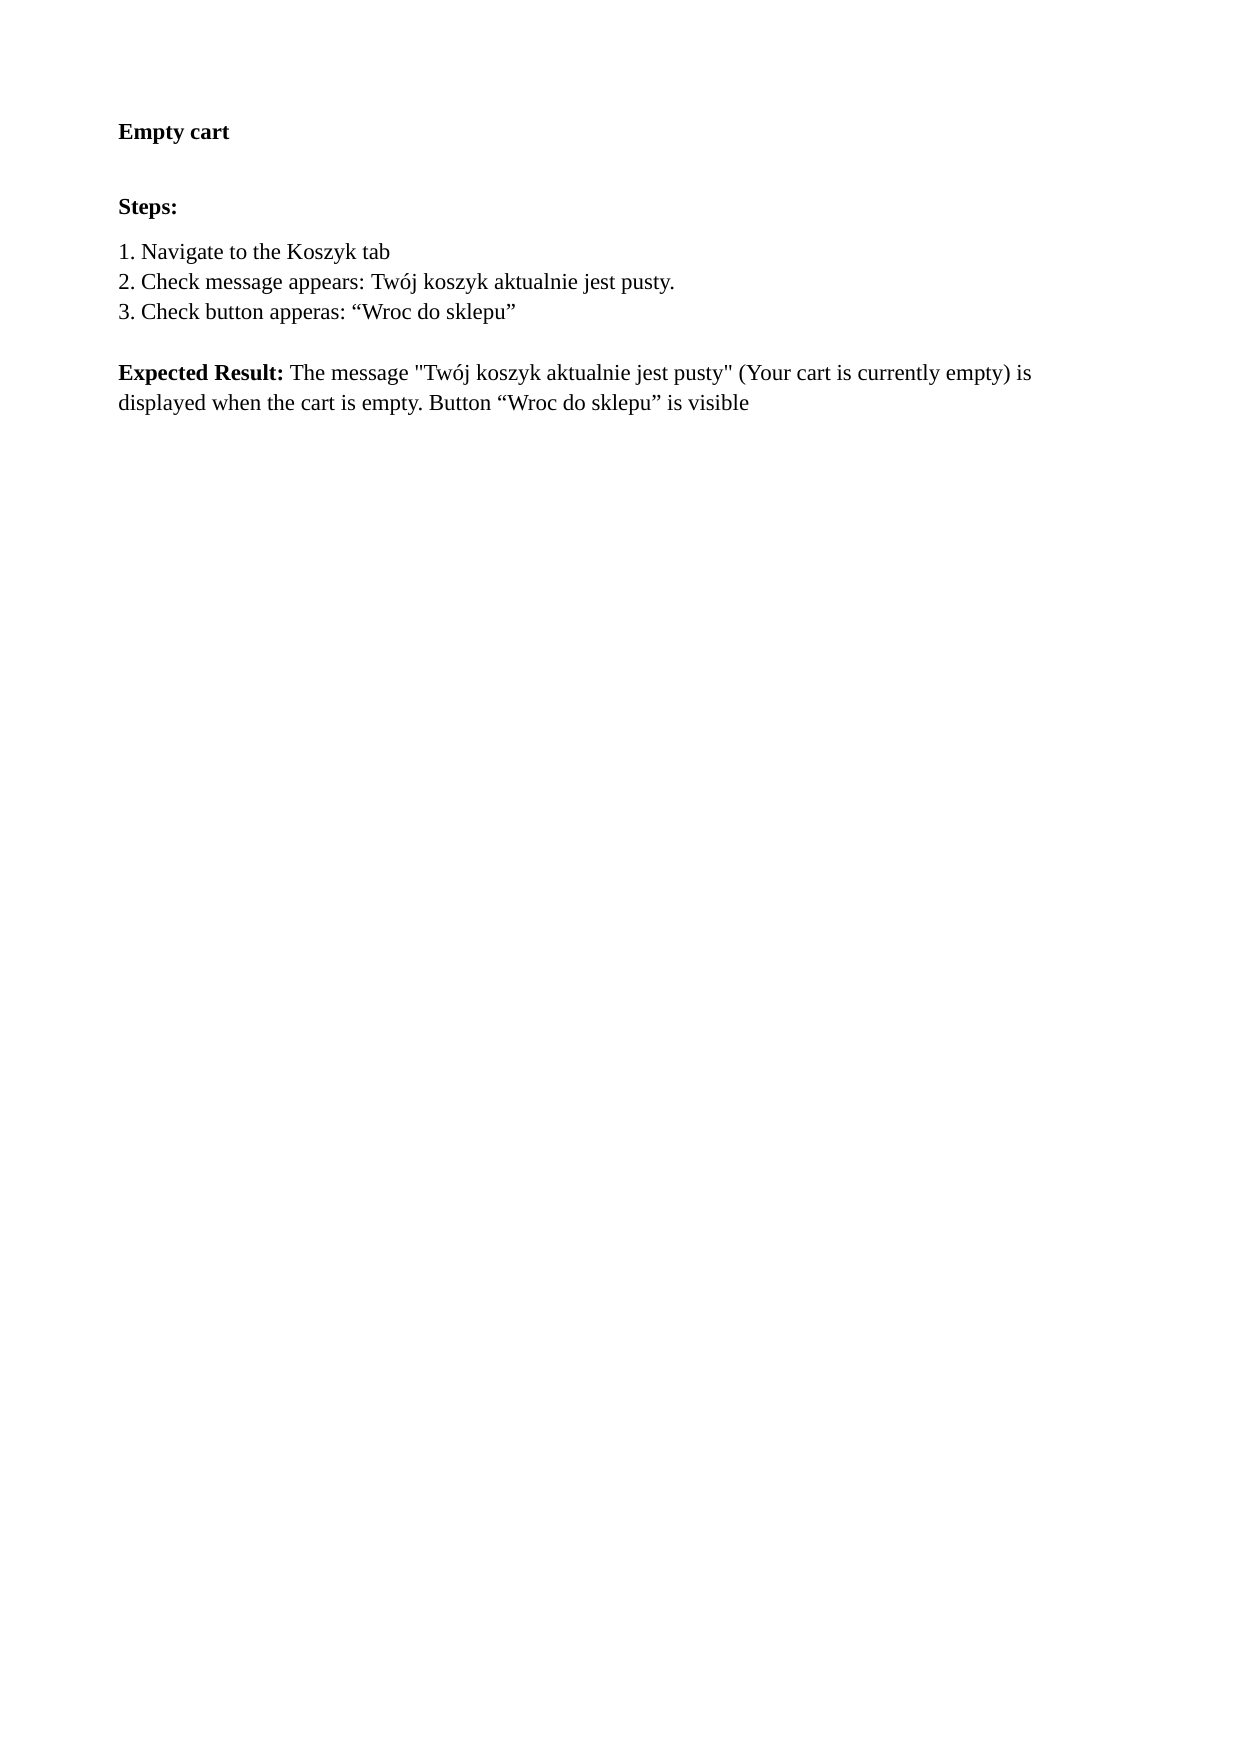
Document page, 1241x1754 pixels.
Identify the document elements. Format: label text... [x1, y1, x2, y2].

text 1. Navigate to the Koszyk tab 2. Check message appears: Twój koszyk aktualnie jest pusty. 3. Check button apperas: “Wroc do sklepu” Expected Result: The message "Twój koszyk aktualnie jest pusty" (Your cart is currently empty) is displayed when the cart is empty. Button “Wroc do sklepu” is visible [118, 238, 1122, 415]
text Empty cart [118, 118, 1122, 144]
text Steps: [118, 163, 1122, 219]
